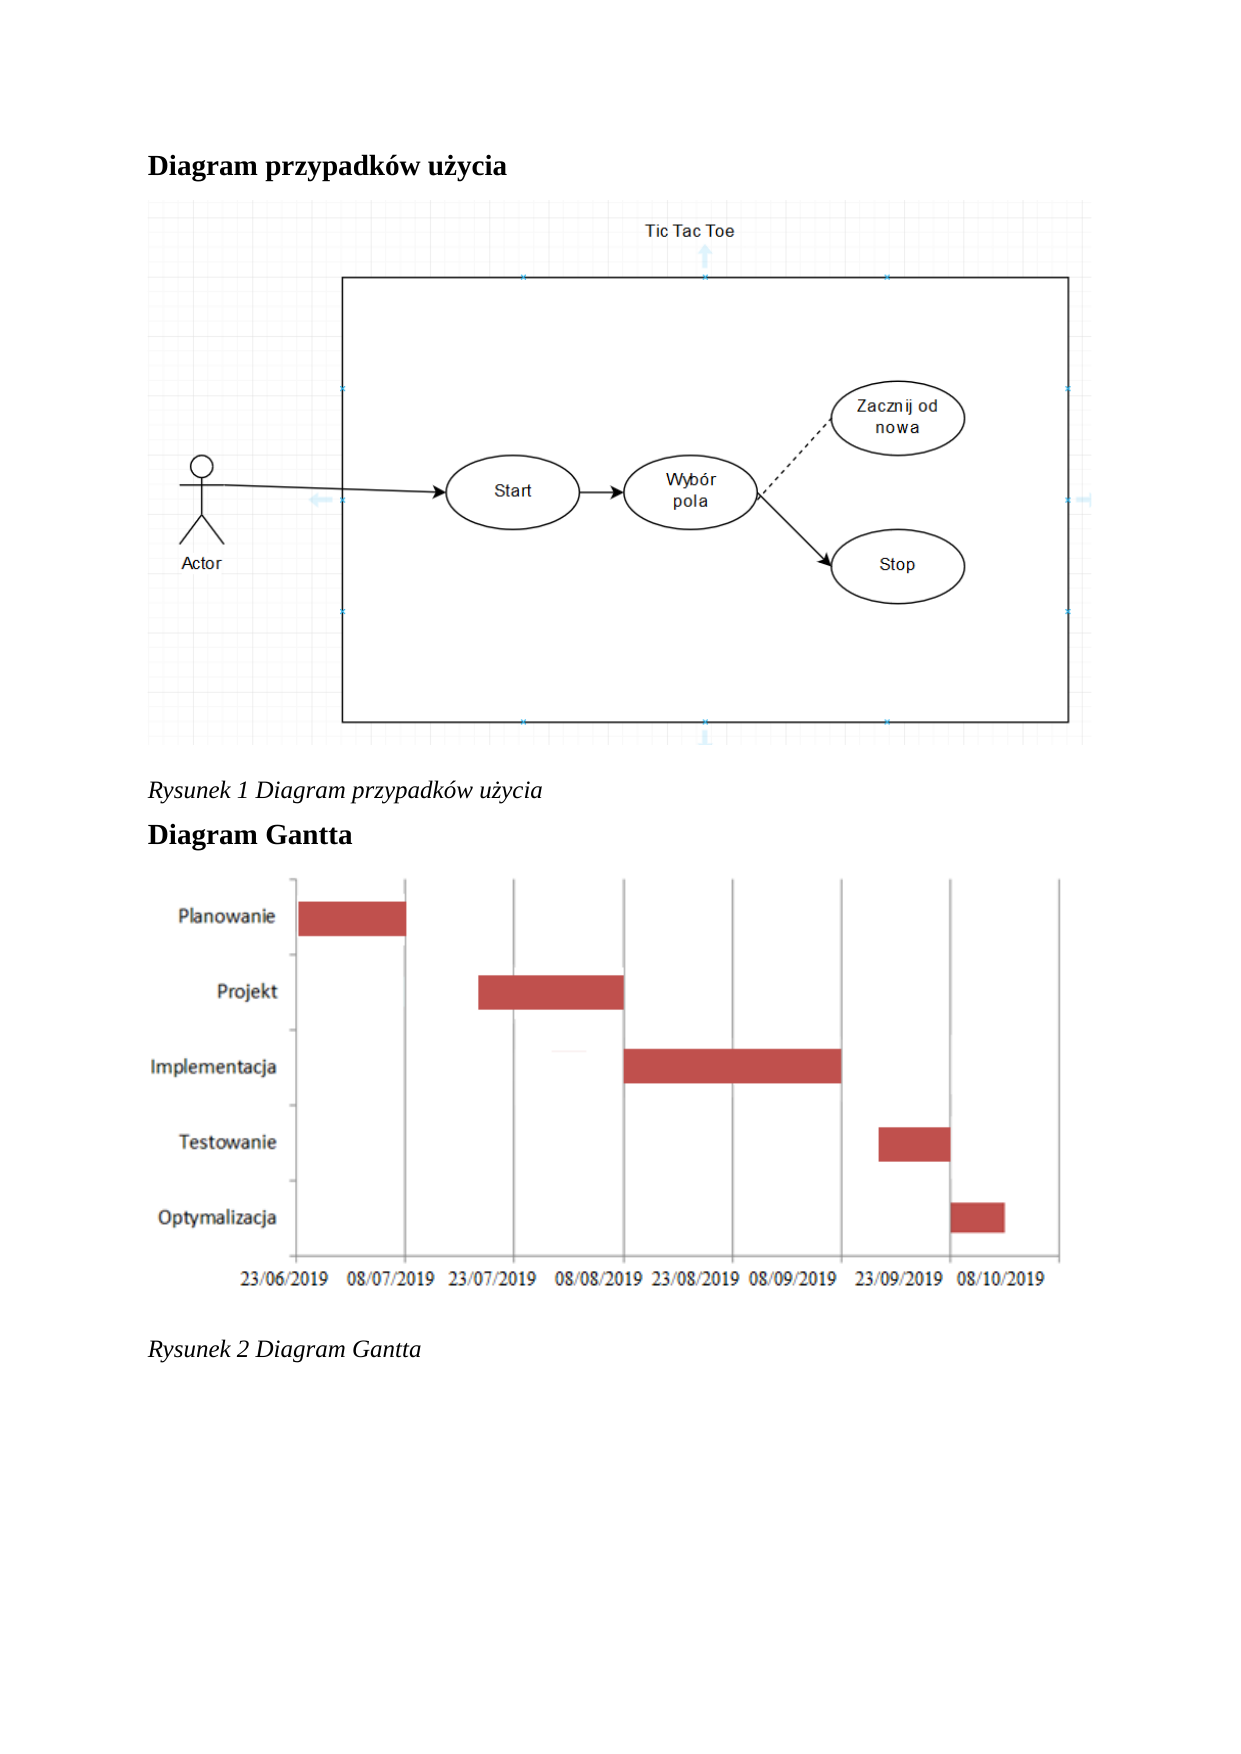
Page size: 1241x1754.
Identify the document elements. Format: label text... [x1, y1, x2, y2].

text Rysunek 2 Diagram Gantta [148, 1334, 1093, 1363]
text Diagram Gantta [148, 817, 1093, 850]
text Rysunek 1 Diagram przypadków użycia [148, 776, 1093, 804]
text Diagram przypadków użycia [148, 148, 1093, 181]
